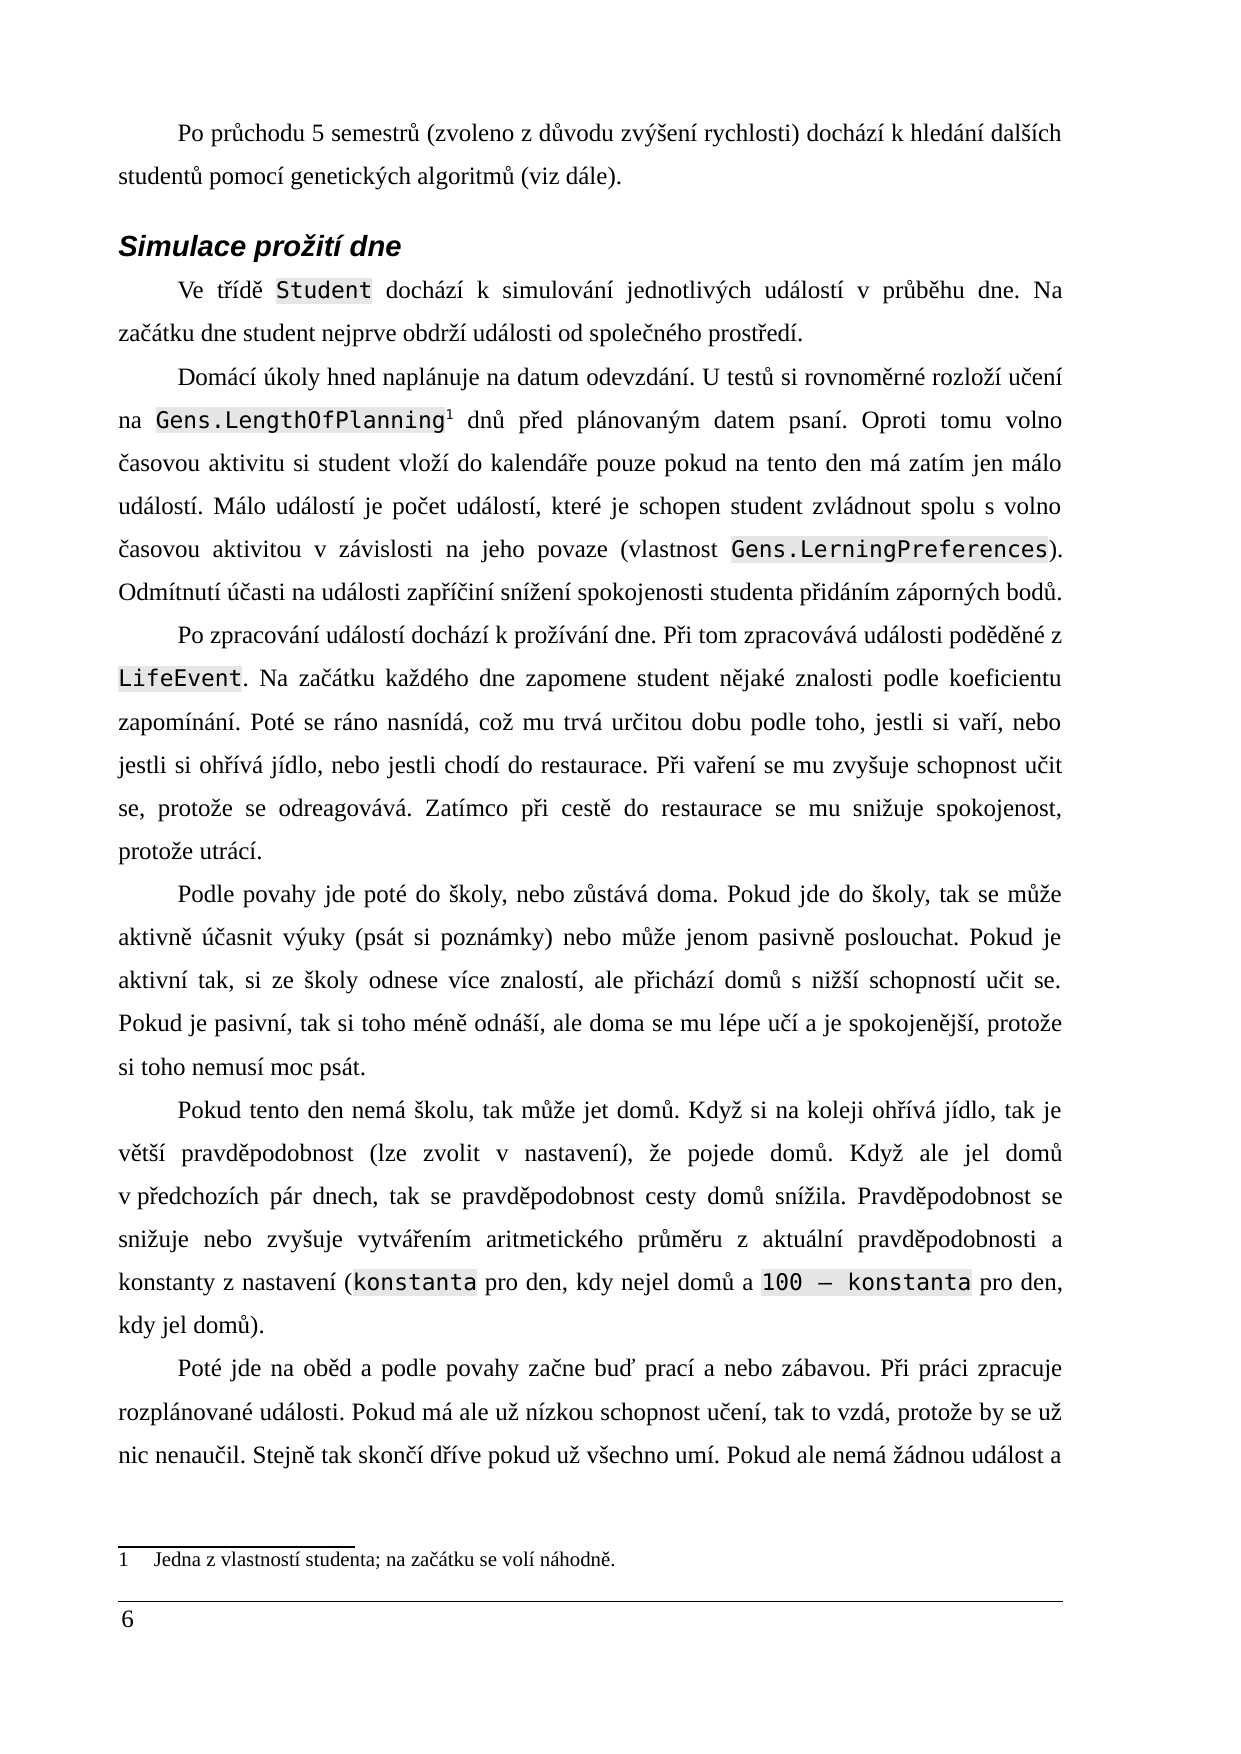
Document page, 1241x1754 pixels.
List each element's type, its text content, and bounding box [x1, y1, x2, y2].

text Poté jde na oběd a podle povahy začne buď prací a nebo zábavou. Při práci zpracuje rozplánované události. Pokud má ale už nízkou schopnost učení, tak to vzdá, protože by se už nic nenaučil. Stejně tak skončí dříve pokud už všechno umí. Pokud ale nemá žádnou událost a [118, 1353, 1063, 1468]
text Jedna z vlastností studenta; na začátku se volí náhodně. [118, 1547, 1063, 1571]
text Po zpracování událostí dochází k prožívání dne. Při tom zpracovává události poděděné z LifeEvent. Na začátku každého dne zapomene student nějaké znalosti podle koeficientu zapomínání. Poté se ráno nasnídá, což mu trvá určitou dobu podle toho, jestli si vaří, nebo jestli si ohřívá jídlo, nebo jestli chodí do restaurace. Při vaření se mu zvyšuje schopnost učit se, protože se odreagovává. Zatímco při cestě do restaurace se mu snižuje spokojenost, protože utrácí. [118, 620, 1063, 865]
text Ve třídě Student dochází k simulování jednotlivých událostí v průběhu dne. Na začátku dne student nejprve obdrží události od společného prostředí. [118, 275, 1063, 347]
subtitle Simulace prožití dne [118, 229, 1063, 263]
text Podle povahy jde poté do školy, nebo zůstává doma. Pokud jde do školy, tak se může aktivně účasnit výuky (psát si poznámky) nebo může jenom pasivně poslouchat. Pokud je aktivní tak, si ze školy odnese více znalostí, ale přichází domů s nižší schopností učit se. Pokud je pasivní, tak si toho méně odnáší, ale doma se mu lépe učí a je spokojenější, protože si toho nemusí moc psát. [118, 879, 1063, 1080]
text Domácí úkoly hned naplánuje na datum odevzdání. U testů si rovnoměrné rozloží učení na Gens.LengthOfPlanning dnů před plánovaným datem psaní. Oproti tomu volno časovou aktivitu si student vloží do kalendáře pouze pokud na tento den má zatím jen málo událostí. Málo událostí je počet událostí, které je schopen student zvládnout spolu s volno časovou aktivitou v závislosti na jeho povaze (vlastnost Gens.LerningPreferences). Odmítnutí účasti na události zapříčiní snížení spokojenosti studenta přidáním záporných bodů. [118, 362, 1063, 606]
text Po průchodu 5 semestrů (zvoleno z důvodu zvýšení rychlosti) dochází k hledání dalších studentů pomocí genetických algoritmů (viz dále). [118, 118, 1063, 190]
text Pokud tento den nemá školu, tak může jet domů. Když si na koleji ohřívá jídlo, tak je větší pravděpodobnost (lze zvolit v nastavení), že pojede domů. Když ale jel domů v předchozích pár dnech, tak se pravděpodobnost cesty domů snížila. Pravděpodobnost se snižuje nebo zvyšuje vytvářením aritmetického průměru z aktuální pravděpodobnosti a konstanty z nastavení (konstanta pro den, kdy nejel domů a 100 – konstanta pro den, kdy jel domů). [118, 1095, 1063, 1339]
